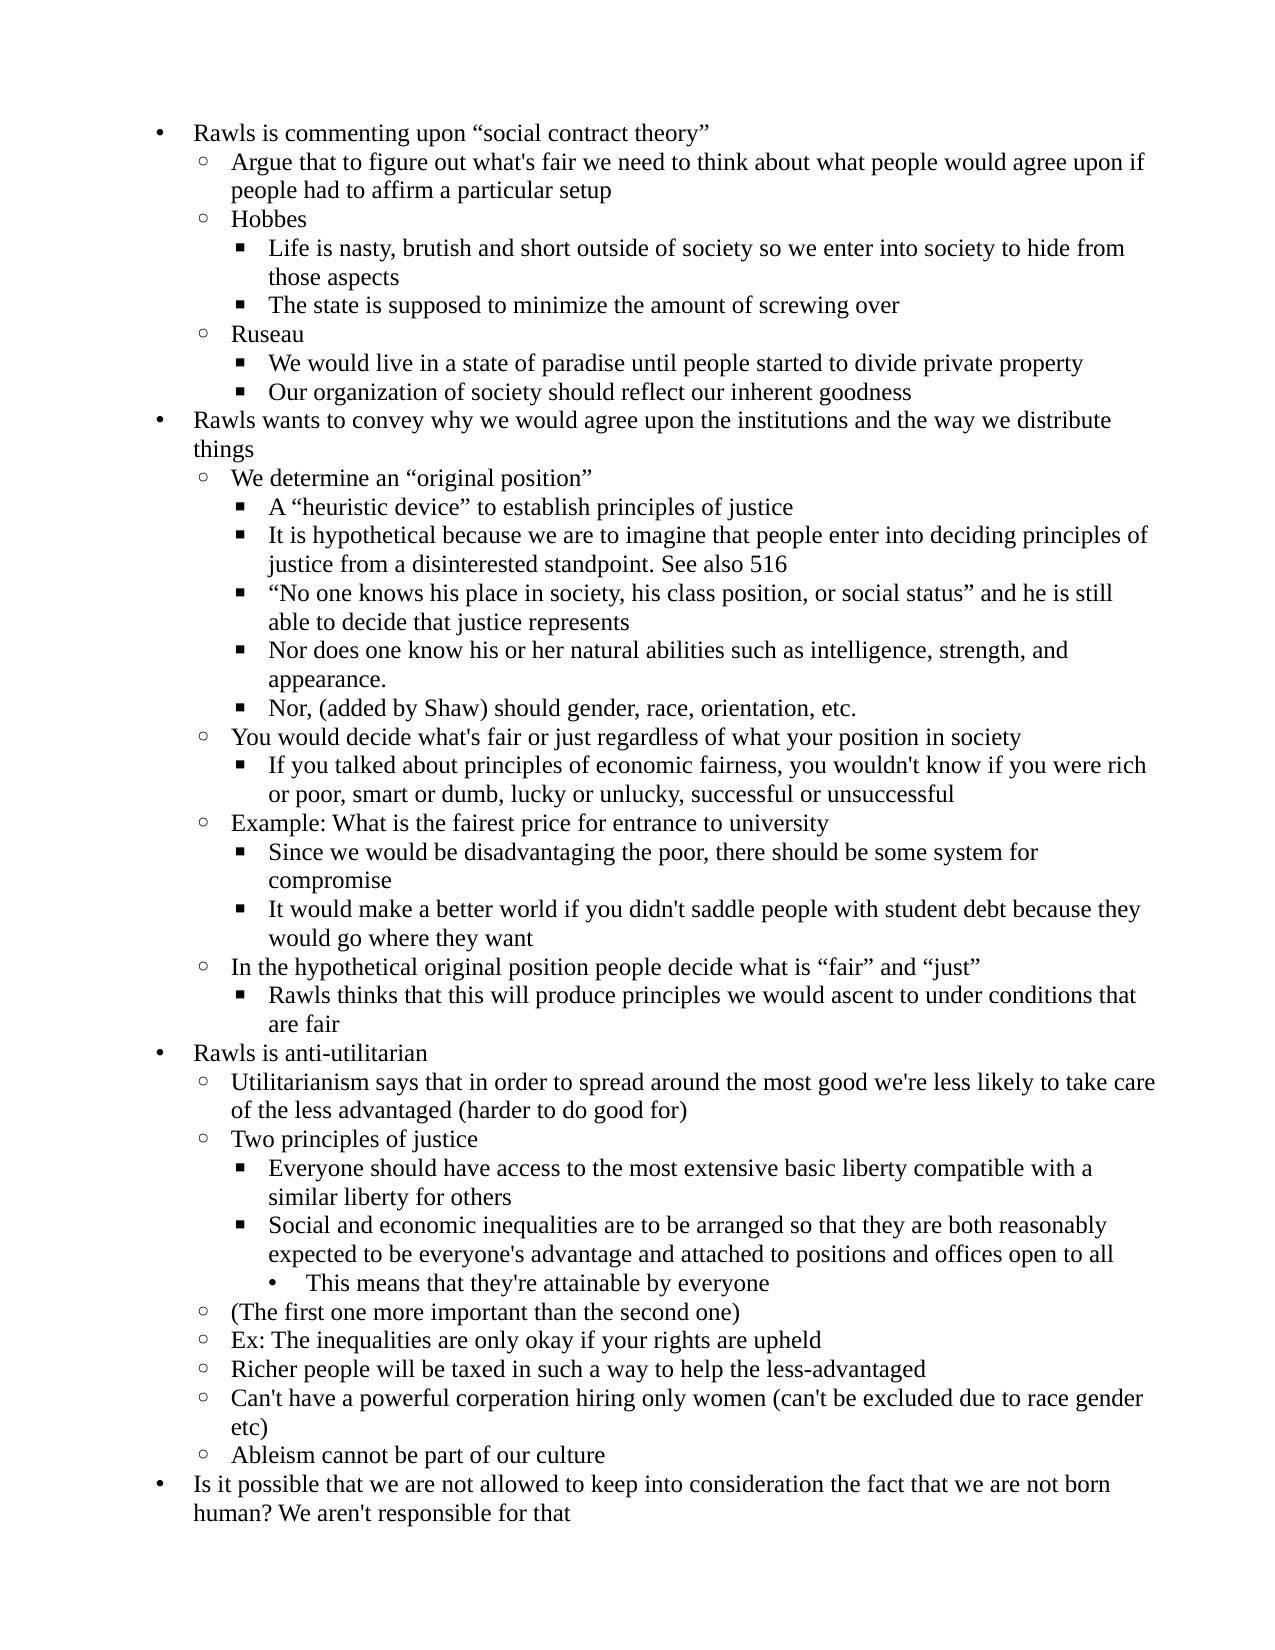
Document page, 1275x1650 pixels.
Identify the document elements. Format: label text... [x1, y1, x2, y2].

list In the hypothetical original position people decide what is “fair” and “just” [193, 952, 1157, 981]
list Utilitarianism says that in order to spread around the most good we're less likely to take care of the less advantaged (harder to do good for) [193, 1067, 1157, 1124]
list A “heuristic device” to establish principles of justice [231, 492, 1157, 521]
list Is it possible that we are not allowed to keep into consideration the fact that we are not born human? We aren't responsible for that [156, 1469, 1157, 1527]
list Life is nasty, brutish and short outside of society so we enter into society to hide from those aspects [231, 233, 1157, 291]
list Example: What is the fairest price for entrance to university [193, 808, 1157, 837]
list Rawls thinks that this will produce principles we would ascent to under conditions that are fair [231, 981, 1157, 1038]
list We would live in a state of paradise until people started to divide private property [231, 348, 1157, 377]
list Everyone should have access to the most extensive basic liberty compatible with a similar liberty for others [231, 1153, 1157, 1211]
list Since we would be disadvantaging the poor, there should be some system for compromise [231, 837, 1157, 894]
list Ableism cannot be part of our culture [193, 1441, 1157, 1469]
list Ruseau [193, 319, 1157, 348]
list The state is supposed to minimize the amount of screwing over [231, 291, 1157, 319]
list Two principles of justice [193, 1124, 1157, 1153]
list (The first one more important than the second one) [193, 1297, 1157, 1326]
list Argue that to figure out what's fair we need to think about what people would agree upon if people had to affirm a particular setup [193, 147, 1157, 204]
list Rawls wants to convey why we would agree upon the institutions and the way we distribute things [156, 406, 1157, 463]
list Ex: The inequalities are only okay if your rights are upheld [193, 1326, 1157, 1354]
list Nor does one know his or her natural abilities such as intelligence, strength, and appearance. [231, 636, 1157, 693]
list Rawls is anti-utilitarian [156, 1038, 1157, 1067]
list Social and economic inequalities are to be arranged so that they are both reasonably expected to be everyone's advantage and attached to positions and offices open to all [231, 1211, 1157, 1268]
list Rawls is commenting upon “social contract theory” [156, 118, 1157, 147]
list Hobbes [193, 204, 1157, 233]
list This means that they're attainable by everyone [268, 1268, 1157, 1297]
list It is hypothetical because we are to imagine that people enter into deciding principles of justice from a disinterested standpoint. See also 516 [231, 521, 1157, 578]
list Can't have a powerful corperation hiring only women (can't be excluded due to race gender etc) [193, 1383, 1157, 1441]
list “No one knows his place in society, his class position, or social status” and he is still able to decide that justice represents [231, 578, 1157, 636]
list If you talked about principles of economic fairness, you wouldn't know if you were rich or poor, smart or dumb, lucky or unlucky, successful or unsuccessful [231, 751, 1157, 808]
list It would make a better world if you didn't saddle people with student debt because they would go where they want [231, 894, 1157, 952]
list Our organization of society should reflect our inherent goodness [231, 377, 1157, 406]
list We determine an “original position” [193, 463, 1157, 492]
list Nor, (added by Shaw) should gender, race, orientation, etc. [231, 693, 1157, 722]
list You would decide what's fair or just regardless of what your position in society [193, 722, 1157, 751]
list Richer people will be taxed in such a way to help the less-advantaged [193, 1354, 1157, 1383]
